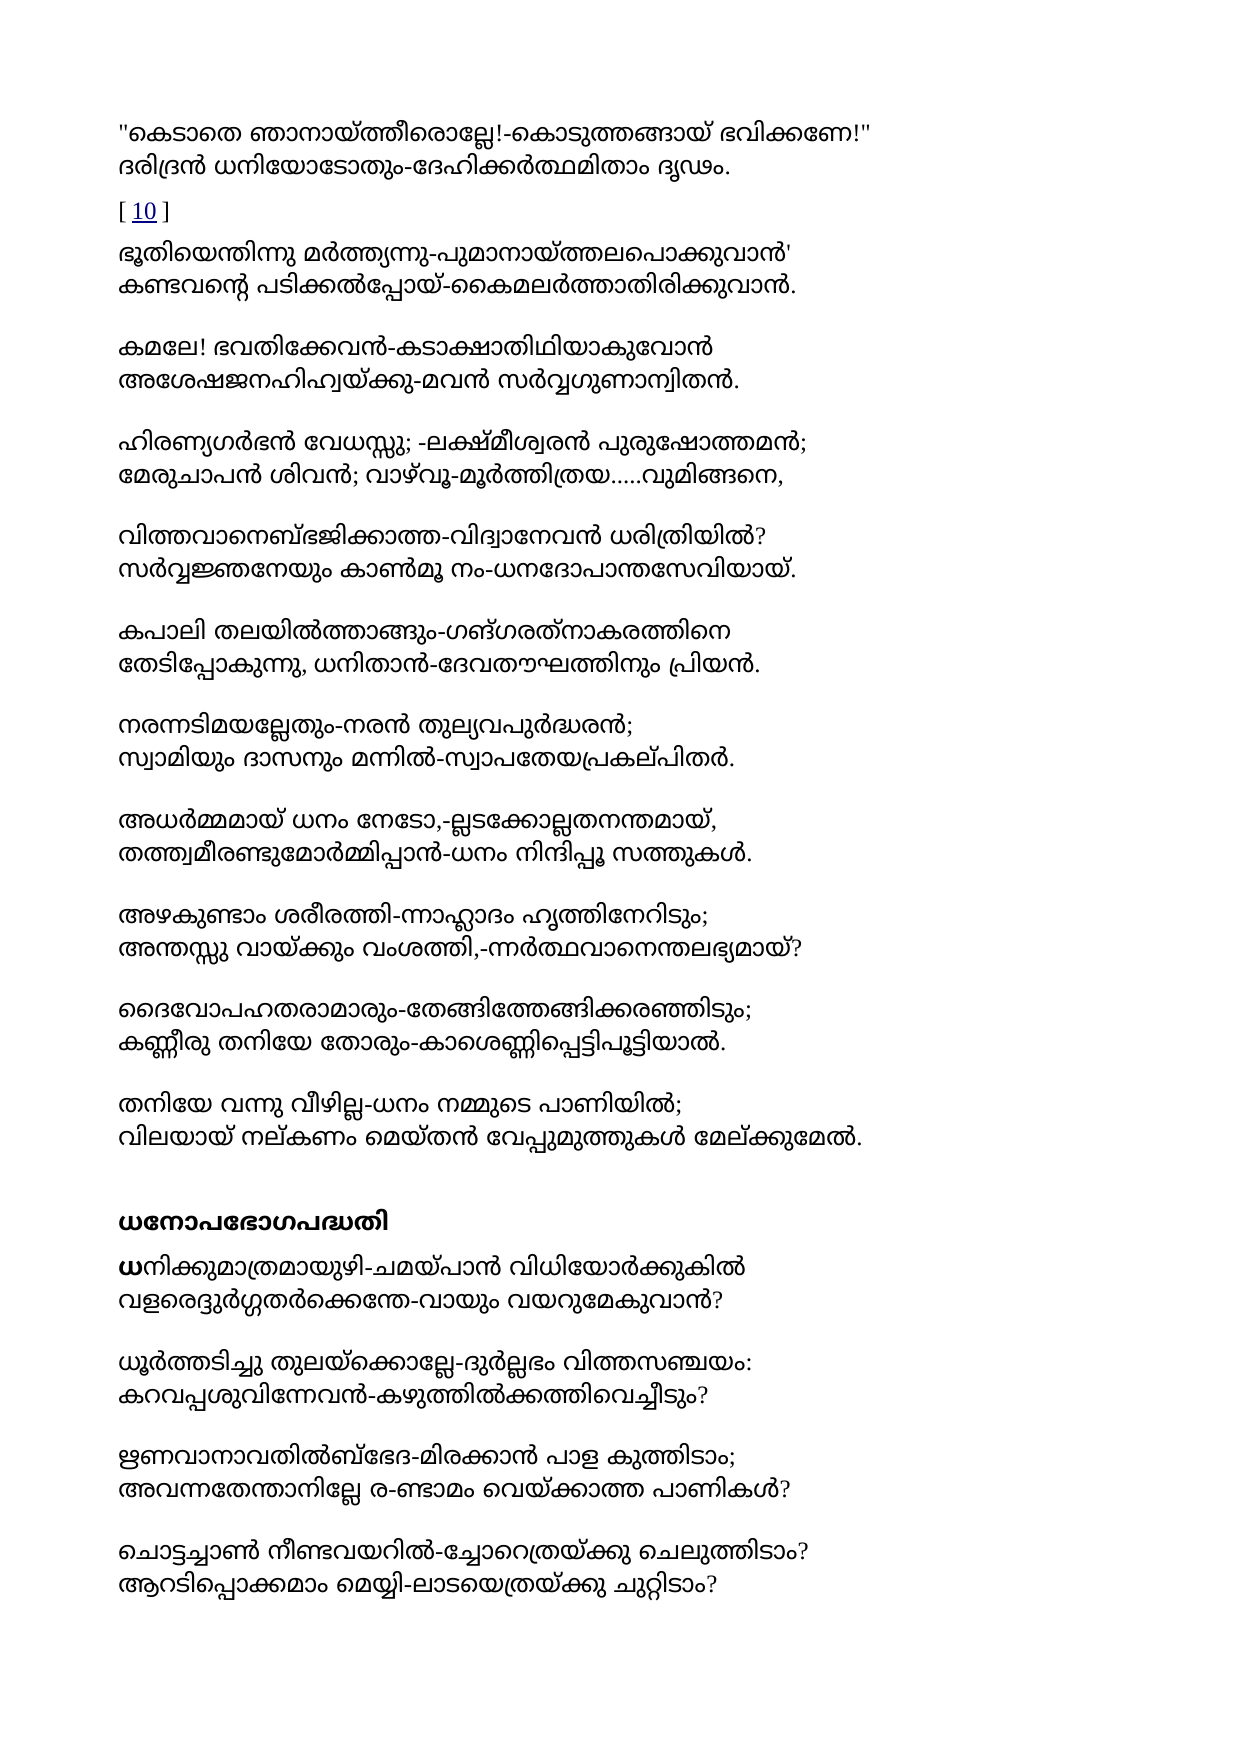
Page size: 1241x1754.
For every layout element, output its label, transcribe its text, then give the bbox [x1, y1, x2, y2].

text [ 10 ] [118, 196, 1122, 225]
text "കെടാതെ ഞാനായ്ത്തീരൊല്ലേ!-കൊടുത്തങ്ങായ് ഭവിക്കണേ!" ദരിദ്രൻ ധനിയോടോതും-ദേഹിക്കർത്ഥമിതാം ദൃഢം. [118, 118, 1122, 184]
text ധനിക്കുമാത്രമായുഴി-ചമയ്‌പാൻ വിധിയോർക്കുകിൽ വളരെദ്ദുർഗ്ഗതർക്കെന്തേ-വായും വയറുമേകുവാൻ? ധൂർത്തടിച്ചു തുലയ്‌ക്കൊല്ലേ-ദുർല്ലഭം വിത്തസഞ്ചയം: കറവപ്പശുവിന്നേവൻ-കഴുത്തിൽക്കത്തിവെച്ചീടും? ഋണവാനാവതിൽബ്‌ഭേദ-മിരക്കാൻ പാള കുത്തിടാം; അവന്നതേന്താനില്ലേ ര-ണ്ടാമം വെയ്‌ക്കാത്ത പാണികൾ? ചൊട്ടച്ചാൺ നീണ്ടവയറിൽ-ച്ചോറെത്രയ്‌ക്കു ചെലുത്തിടാം? ആറടിപ്പൊക്കമാം മെയ്യി-ലാടയെത്രയ്‌ക്കു ചുറ്റിടാം? [118, 1252, 1122, 1631]
text ഭൂതിയെന്തിന്നു മർത്ത്യന്നു-പുമാനായ്‌ത്തലപൊക്കുവാൻ' കണ്ടവന്റെ പടിക്കൽപ്പോയ്-കൈമലർത്താതിരിക്കുവാൻ. കമലേ! ഭവതിക്കേവൻ-കടാക്ഷാതിഥിയാകുവോൻ അശേഷജനഹിഹ്വയ്‌ക്കു-മവൻ സർവ്വഗുണാന്വിതൻ. ഹിരണ്യഗർഭൻ വേധസ്സു; -ലക്ഷ്‌മീശ്വരൻ പുരുഷോത്തമൻ; മേരുചാപൻ ശിവൻ; വാഴ്‌വൂ-മൂർത്തിത്രയ.....വുമിങ്ങനെ, വിത്തവാനെബ്‌ഭജിക്കാത്ത-വിദ്വാനേവൻ ധരിത്രിയിൽ? സർവ്വജ്ഞനേയും കാൺമൂ നം-ധനദോപാന്തസേവിയായ്. കപാലി തലയിൽത്താങ്ങും-ഗങ്‌ഗരത്‌നാകരത്തിനെ തേടിപ്പോകുന്നു, ധനിതാൻ-ദേവതൗഘത്തിനും പ്രിയൻ. നരന്നടിമയല്ലേതും-നരൻ തുല്യവപുർദ്ധരൻ; സ്വാമിയും ദാസനും മന്നിൽ-സ്വാപതേയപ്രകല്‌പിതർ. അധർമ്മമായ് ധനം നേടോ,-ല്ലടക്കോല്ലതനന്തമായ്, തത്ത്വമീരണ്ടുമോർമ്മിപ്പാൻ-ധനം നിന്ദിപ്പൂ സത്തുകൾ. അഴകുണ്ടാം ശരീരത്തി-ന്നാഹ്ലാദം ഹൃത്തിനേറിടും; അന്തസ്സു വായ്‌ക്കും വംശത്തി,-ന്നർത്ഥവാനെന്തലഭ്യമായ്? ദൈവോപഹതരാമാരും-തേങ്ങിത്തേങ്ങിക്കരഞ്ഞിടും; കണ്ണീരു തനിയേ തോരും-കാശെണ്ണിപ്പെട്ടിപൂട്ടിയാൽ. തനിയേ വന്നു വീഴില്ല-ധനം നമ്മുടെ പാണിയിൽ; വിലയായ് നല്‌കണം മെയ്‌തൻ വേപ്പുമുത്തുകൾ മേല്‌ക്കുമേൽ. [118, 238, 1122, 1155]
text ധനോപഭോഗപദ്ധതി [118, 1208, 1122, 1240]
